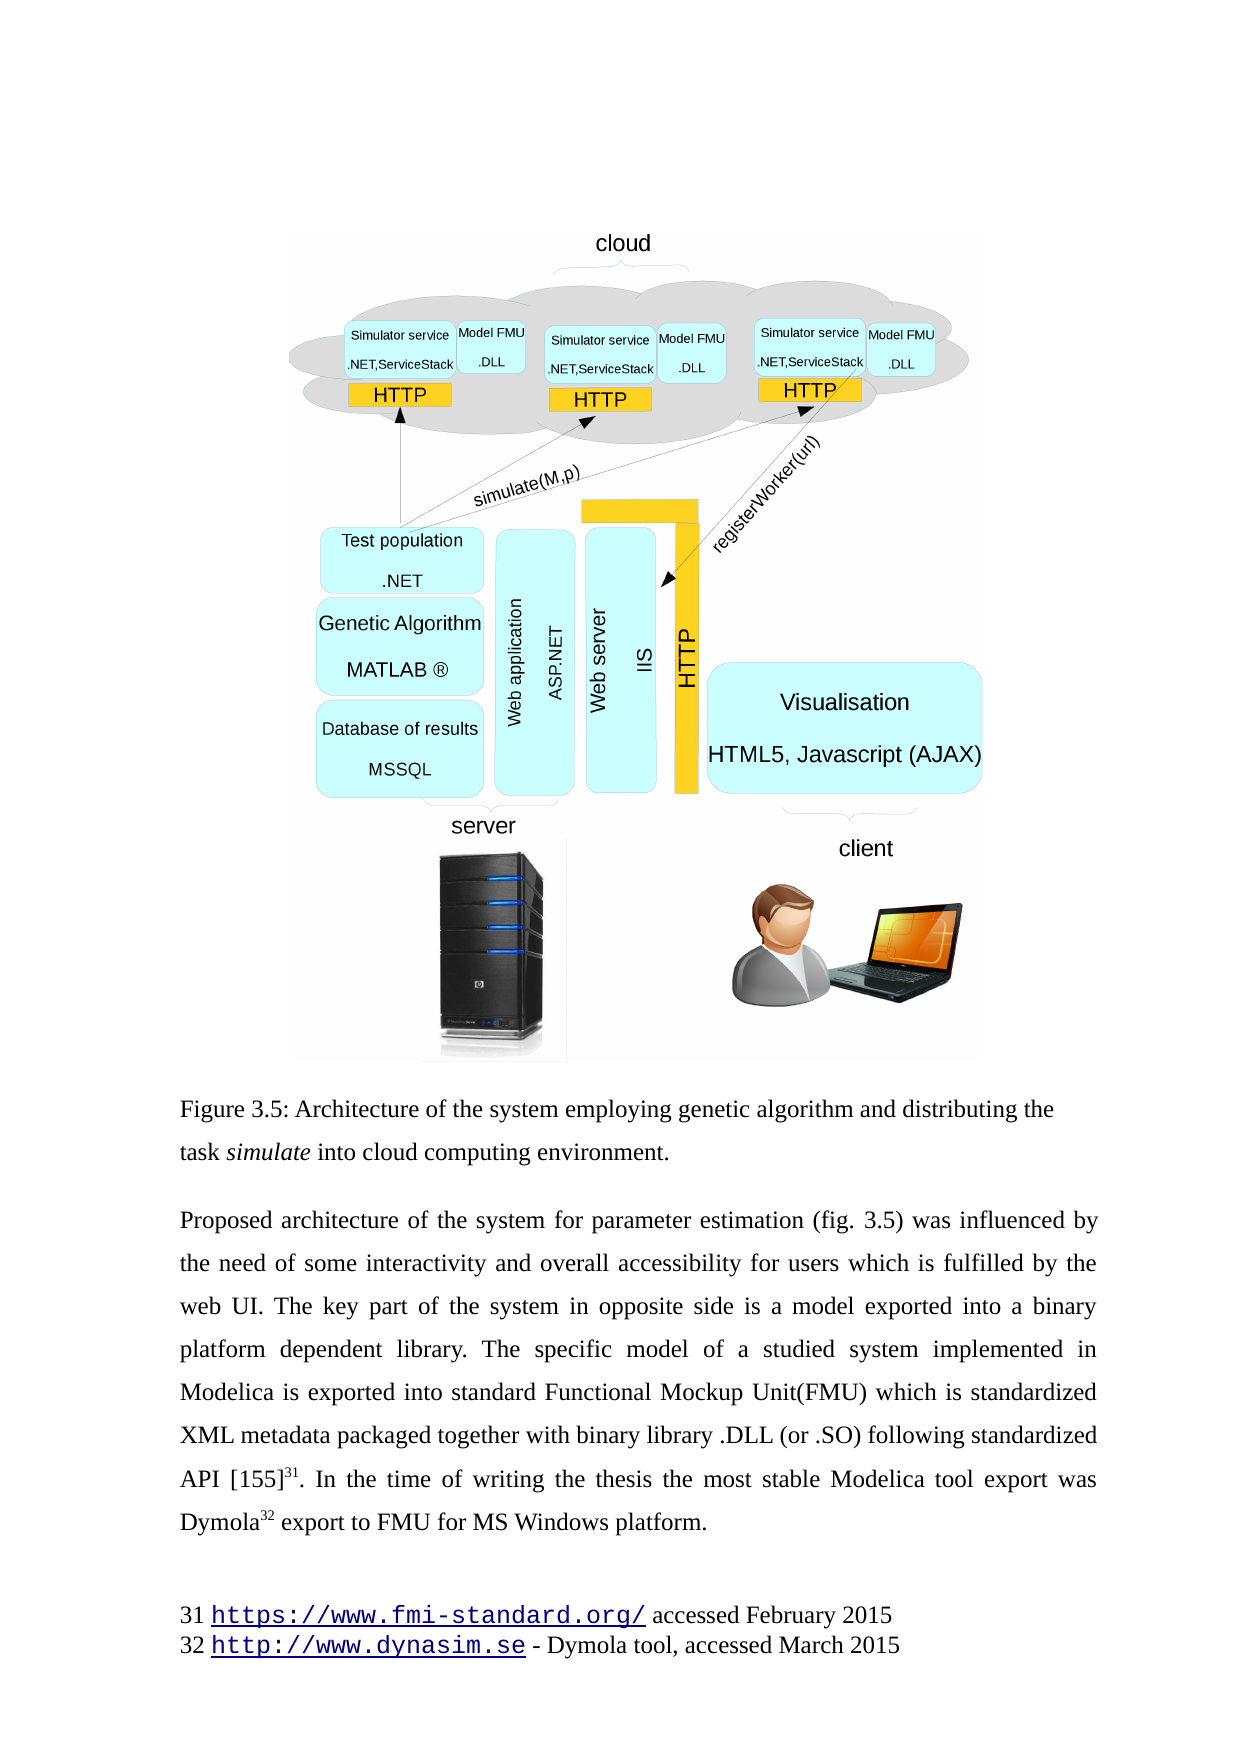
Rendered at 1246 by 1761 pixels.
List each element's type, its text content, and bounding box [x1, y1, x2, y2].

text Figure 3.5: Architecture of the system employing genetic algorithm and distributing the task simulate into cloud computing environment. [179, 1094, 1098, 1166]
text http://www.dynasim.se - Dymola tool, accessed March 2015 [179, 1631, 1098, 1661]
text Proposed architecture of the system for parameter estimation (fig. 3.5) was influenced by the need of some interactivity and overall accessibility for users which is fulfilled by the web UI. The key part of the system in opposite side is a model exported into a binary platform dependent library. The specific model of a studied system implemented in Modelica is exported into standard Functional Mockup Unit(FMU) which is standardized XML metadata packaged together with binary library .DLL (or .SO) following standardized API [155]. In the time of writing the thesis the most stable Modelica tool export was Dymola export to FMU for MS Windows platform. [179, 1205, 1098, 1536]
picture [288, 233, 983, 1062]
text https://www.fmi-standard.org/ accessed February 2015 [179, 1600, 1098, 1631]
